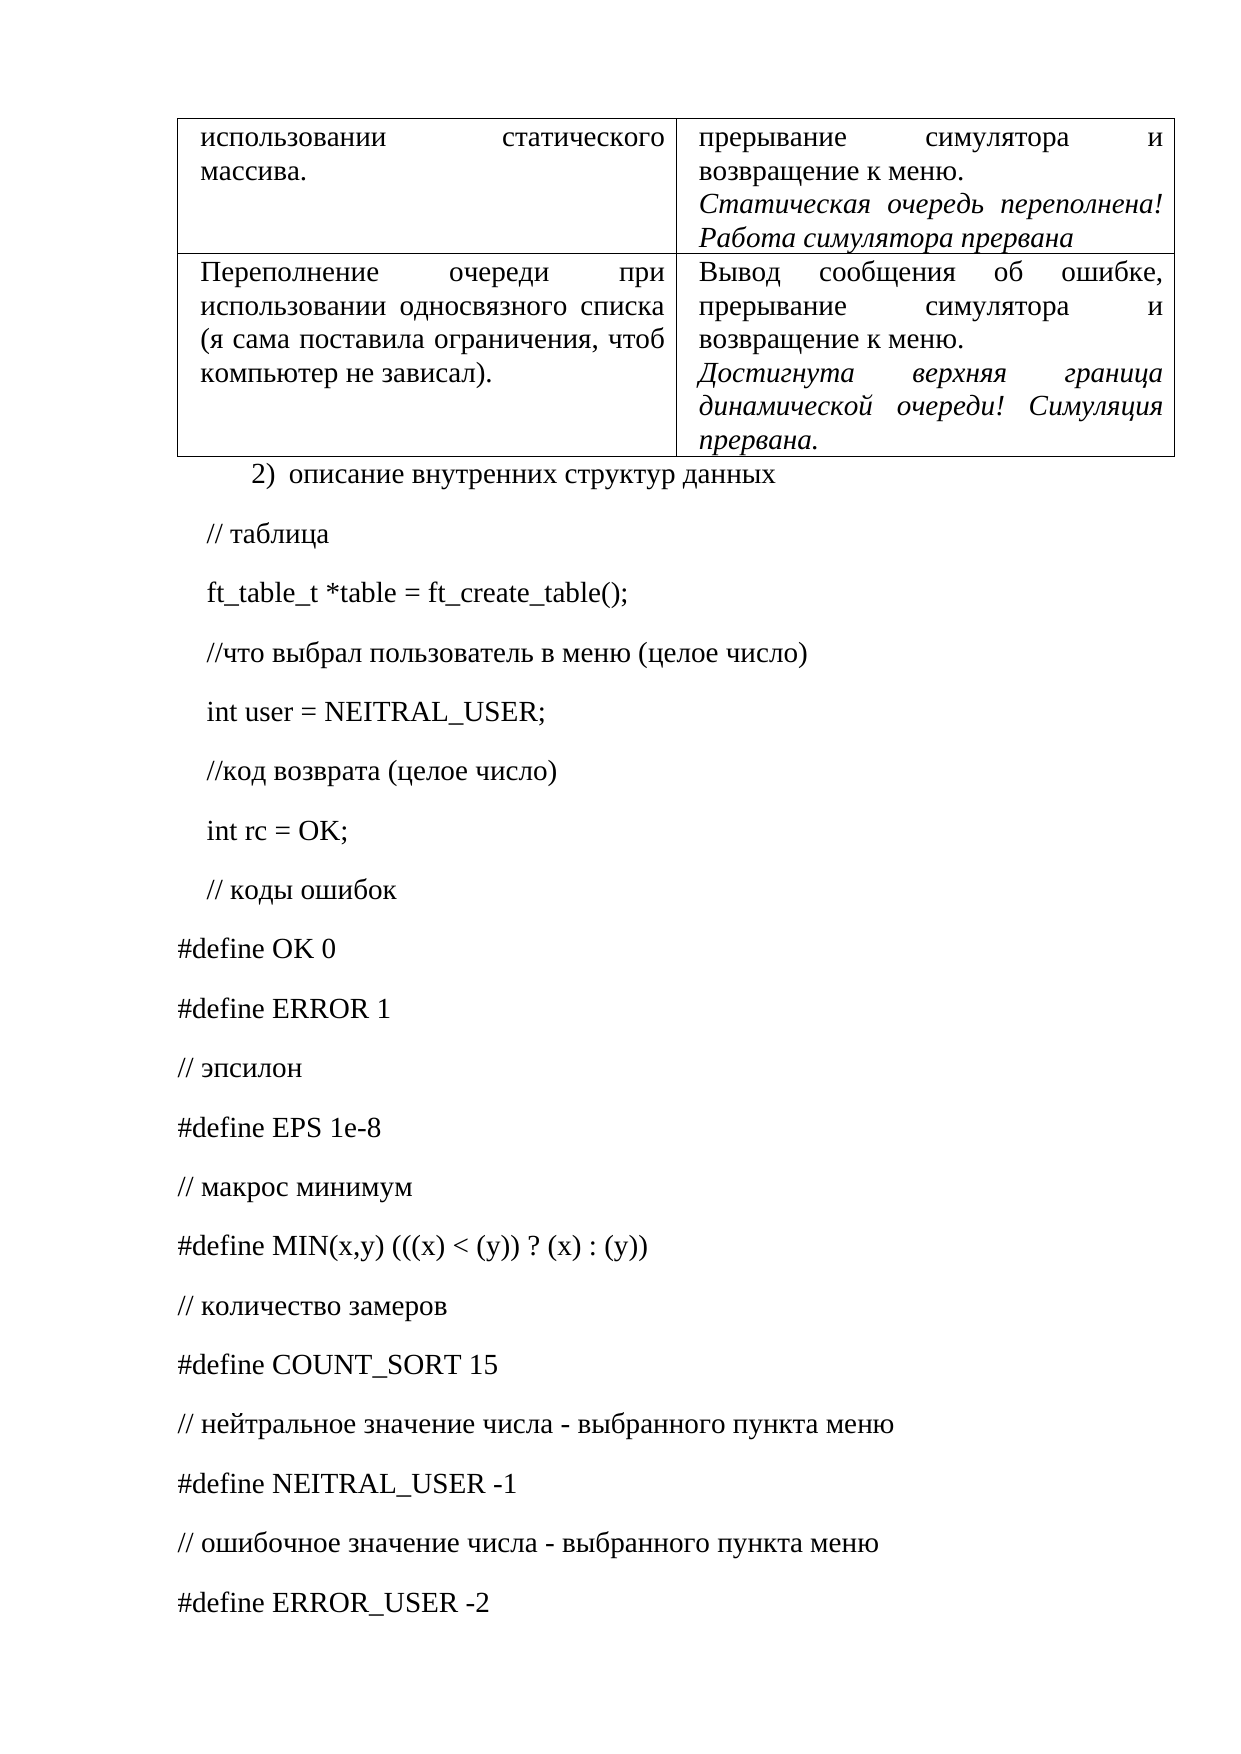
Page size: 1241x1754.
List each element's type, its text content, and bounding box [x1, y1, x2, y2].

text #define ERROR 1 [177, 991, 1152, 1024]
list описание внутренних структур данных [251, 457, 1152, 490]
text // эпсилон [177, 1050, 1152, 1084]
text // коды ошибок [177, 872, 1152, 906]
table_cell прерывание симулятора и возвращение к меню. Статическая очередь переполнена! Работа симулятора прервана [677, 119, 1174, 253]
text int rc = OK; [177, 813, 1152, 846]
text int user = NEITRAL_USER; [177, 694, 1152, 728]
text #define OK 0 [177, 932, 1152, 965]
text // ошибочное значение числа - выбранного пункта меню [177, 1525, 1152, 1559]
text #define ERROR_USER -2 [177, 1585, 1152, 1618]
text //что выбрал пользователь в меню (целое число) [177, 635, 1152, 668]
table_cell Вывод сообщения об ошибке, прерывание симулятора и возвращение к меню. Достигнута верхняя граница динамической очереди! Симуляция прервана. [677, 254, 1174, 456]
text // количество замеров [177, 1288, 1152, 1321]
text #define MIN(x,y) (((x) < (y)) ? (x) : (y)) [177, 1228, 1152, 1262]
text #define NEITRAL_USER -1 [177, 1466, 1152, 1499]
table_cell использовании статического массива. [178, 119, 676, 253]
text // нейтральное значение числа - выбранного пункта меню [177, 1407, 1152, 1440]
table_cell Переполнение очереди при использовании односвязного списка (я сама поставила ограничения, чтоб компьютер не зависал). [178, 254, 676, 456]
text #define EPS 1e-8 [177, 1110, 1152, 1143]
text // макрос минимум [177, 1169, 1152, 1203]
text #define COUNT_SORT 15 [177, 1347, 1152, 1381]
text ft_table_t *table = ft_create_table(); [177, 575, 1152, 609]
text // таблица [177, 516, 1152, 549]
text //код возврата (целое число) [177, 753, 1152, 787]
